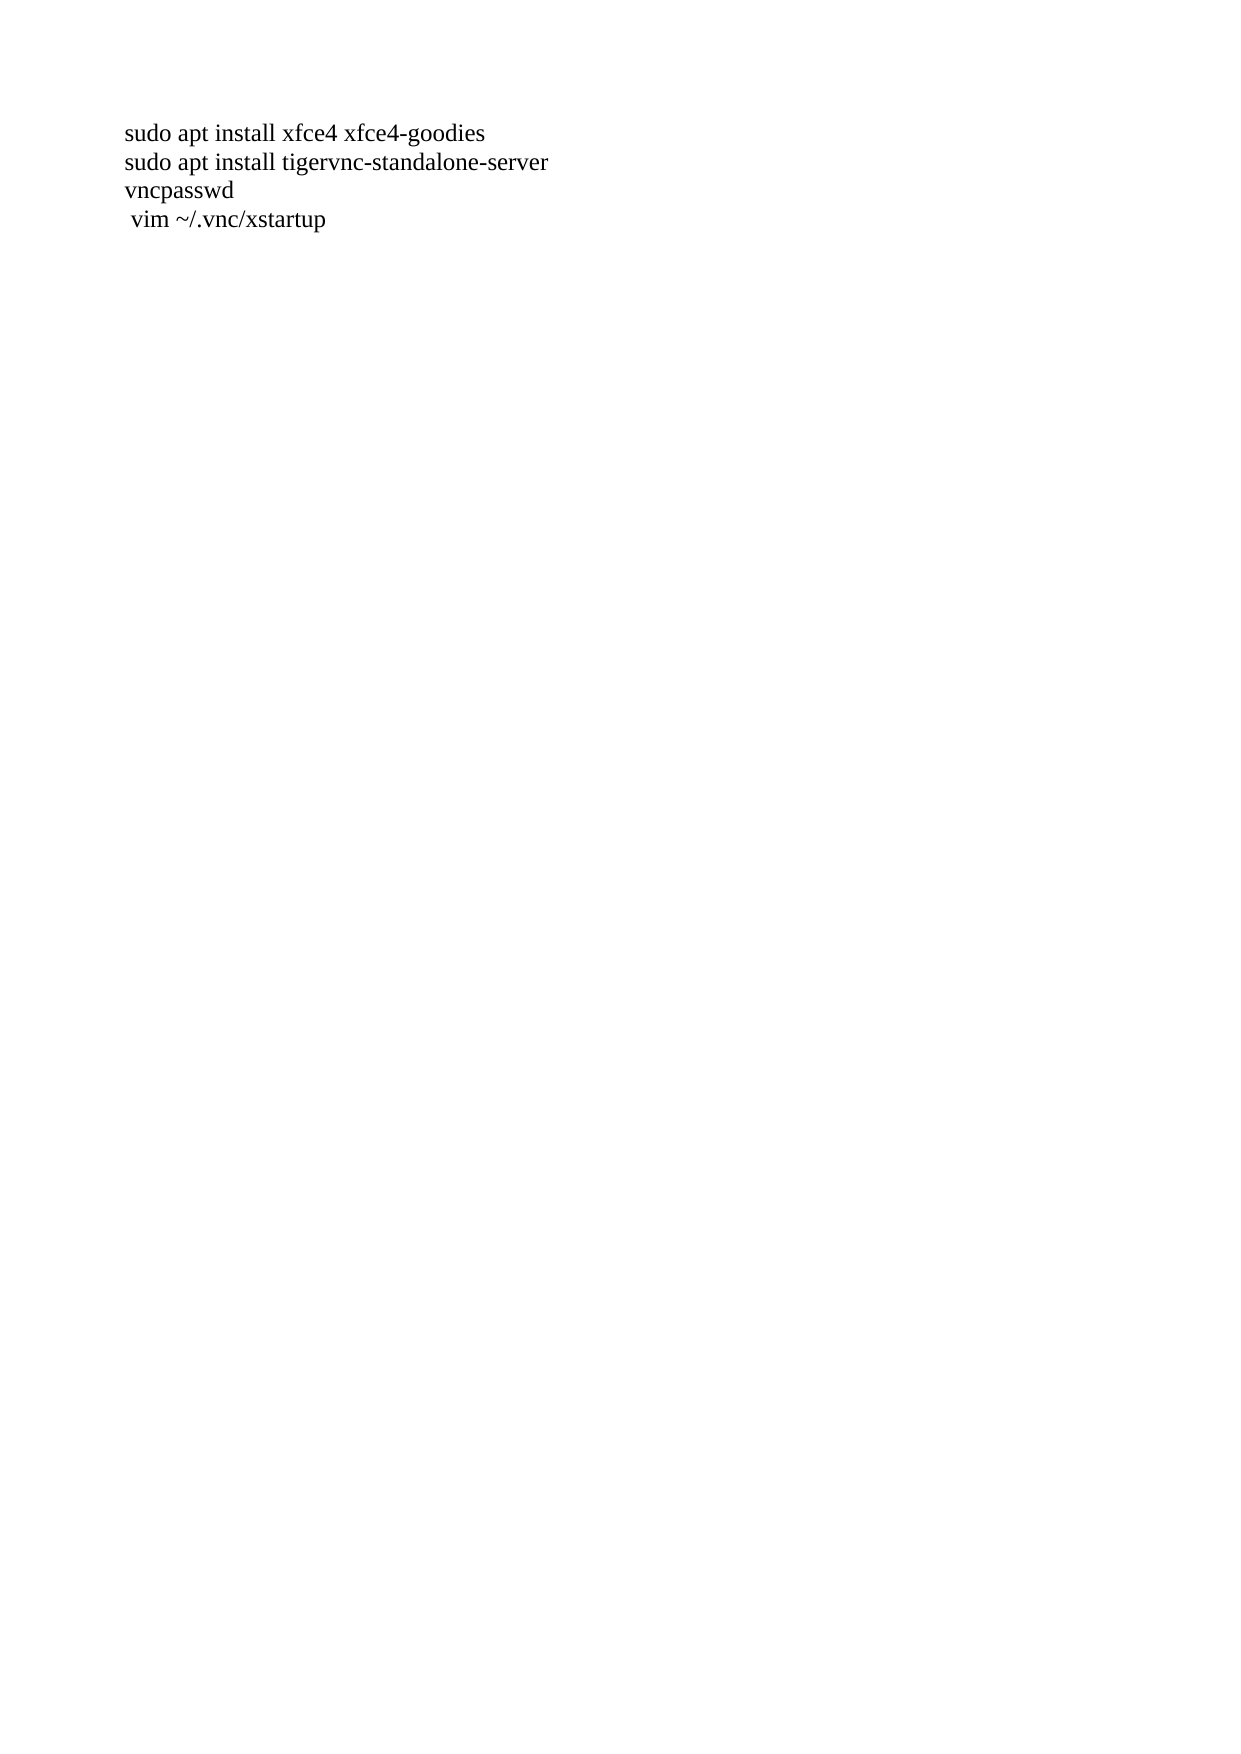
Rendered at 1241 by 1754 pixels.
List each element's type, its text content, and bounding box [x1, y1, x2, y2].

text sudo apt install xfce4 xfce4-goodies [118, 118, 1122, 147]
text vncpasswd [118, 176, 1122, 204]
text vim ~/.vnc/xstartup [118, 204, 1122, 233]
text sudo apt install tigervnc-standalone-server [118, 147, 1122, 176]
